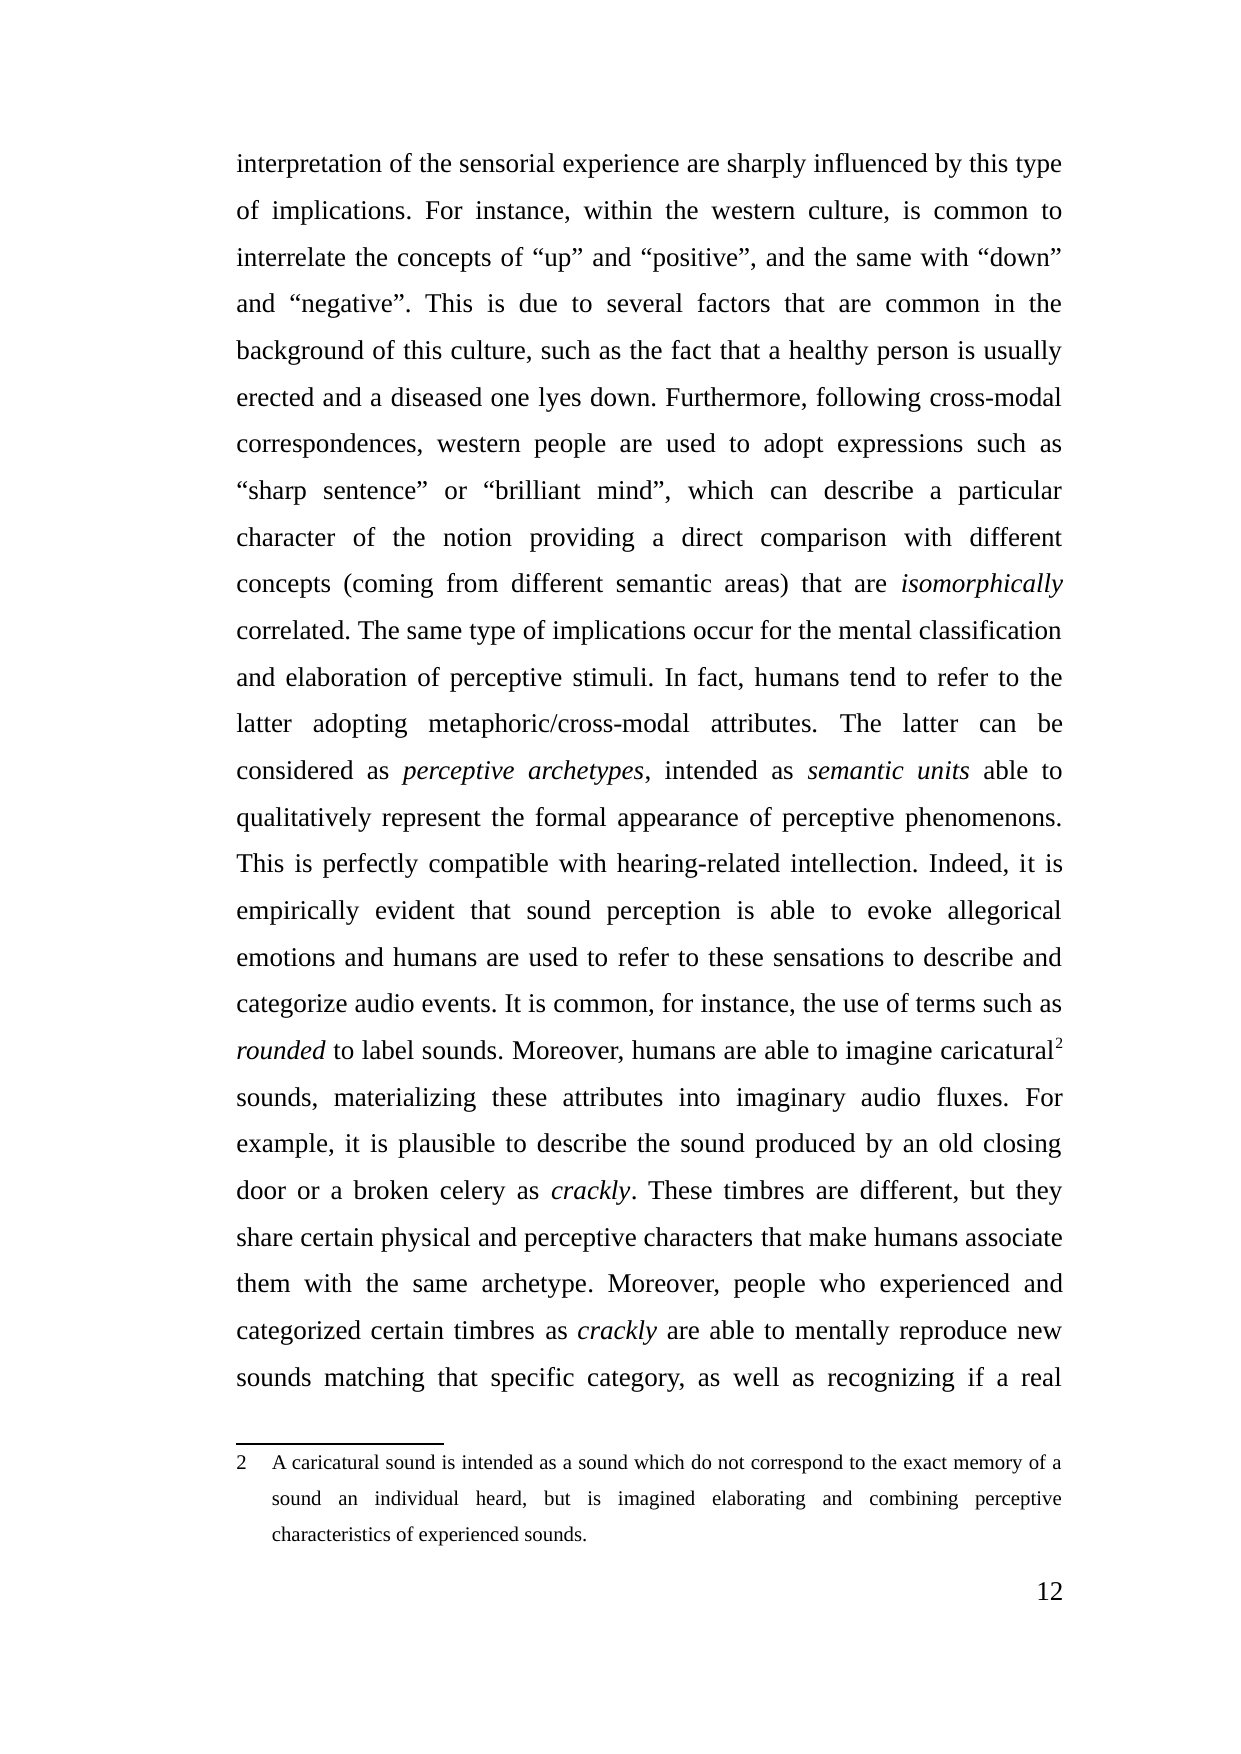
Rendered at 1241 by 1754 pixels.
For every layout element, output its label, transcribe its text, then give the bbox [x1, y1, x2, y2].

text interpretation of the sensorial experience are sharply influenced by this type of implications. For instance, within the western culture, is common to interrelate the concepts of “up” and “positive”, and the same with “down” and “negative”. This is due to several factors that are common in the background of this culture, such as the fact that a healthy person is usually erected and a diseased one lyes down. Furthermore, following cross-modal correspondences, western people are used to adopt expressions such as “sharp sentence” or “brilliant mind”, which can describe a particular character of the notion providing a direct comparison with different concepts (coming from different semantic areas) that are isomorphically correlated. The same type of implications occur for the mental classification and elaboration of perceptive stimuli. In fact, humans tend to refer to the latter adopting metaphoric/cross-modal attributes. The latter can be considered as perceptive archetypes, intended as semantic units able to qualitatively represent the formal appearance of perceptive phenomenons. This is perfectly compatible with hearing-related intellection. Indeed, it is empirically evident that sound perception is able to evoke allegorical emotions and humans are used to refer to these sensations to describe and categorize audio events. It is common, for instance, the use of terms such as rounded to label sounds. Moreover, humans are able to imagine caricatural sounds, materializing these attributes into imaginary audio fluxes. For example, it is plausible to describe the sound produced by an old closing door or a broken celery as crackly. These timbres are different, but they share certain physical and perceptive characters that make humans associate them with the same archetype. Moreover, people who experienced and categorized certain timbres as crackly are able to mentally reproduce new sounds matching that specific category, as well as recognizing if a real [236, 148, 1063, 1392]
text A caricatural sound is intended as a sound which do not correspond to the exact memory of a sound an individual heard, but is imagined elaborating and combining perceptive characteristics of experienced sounds. [236, 1449, 1063, 1546]
